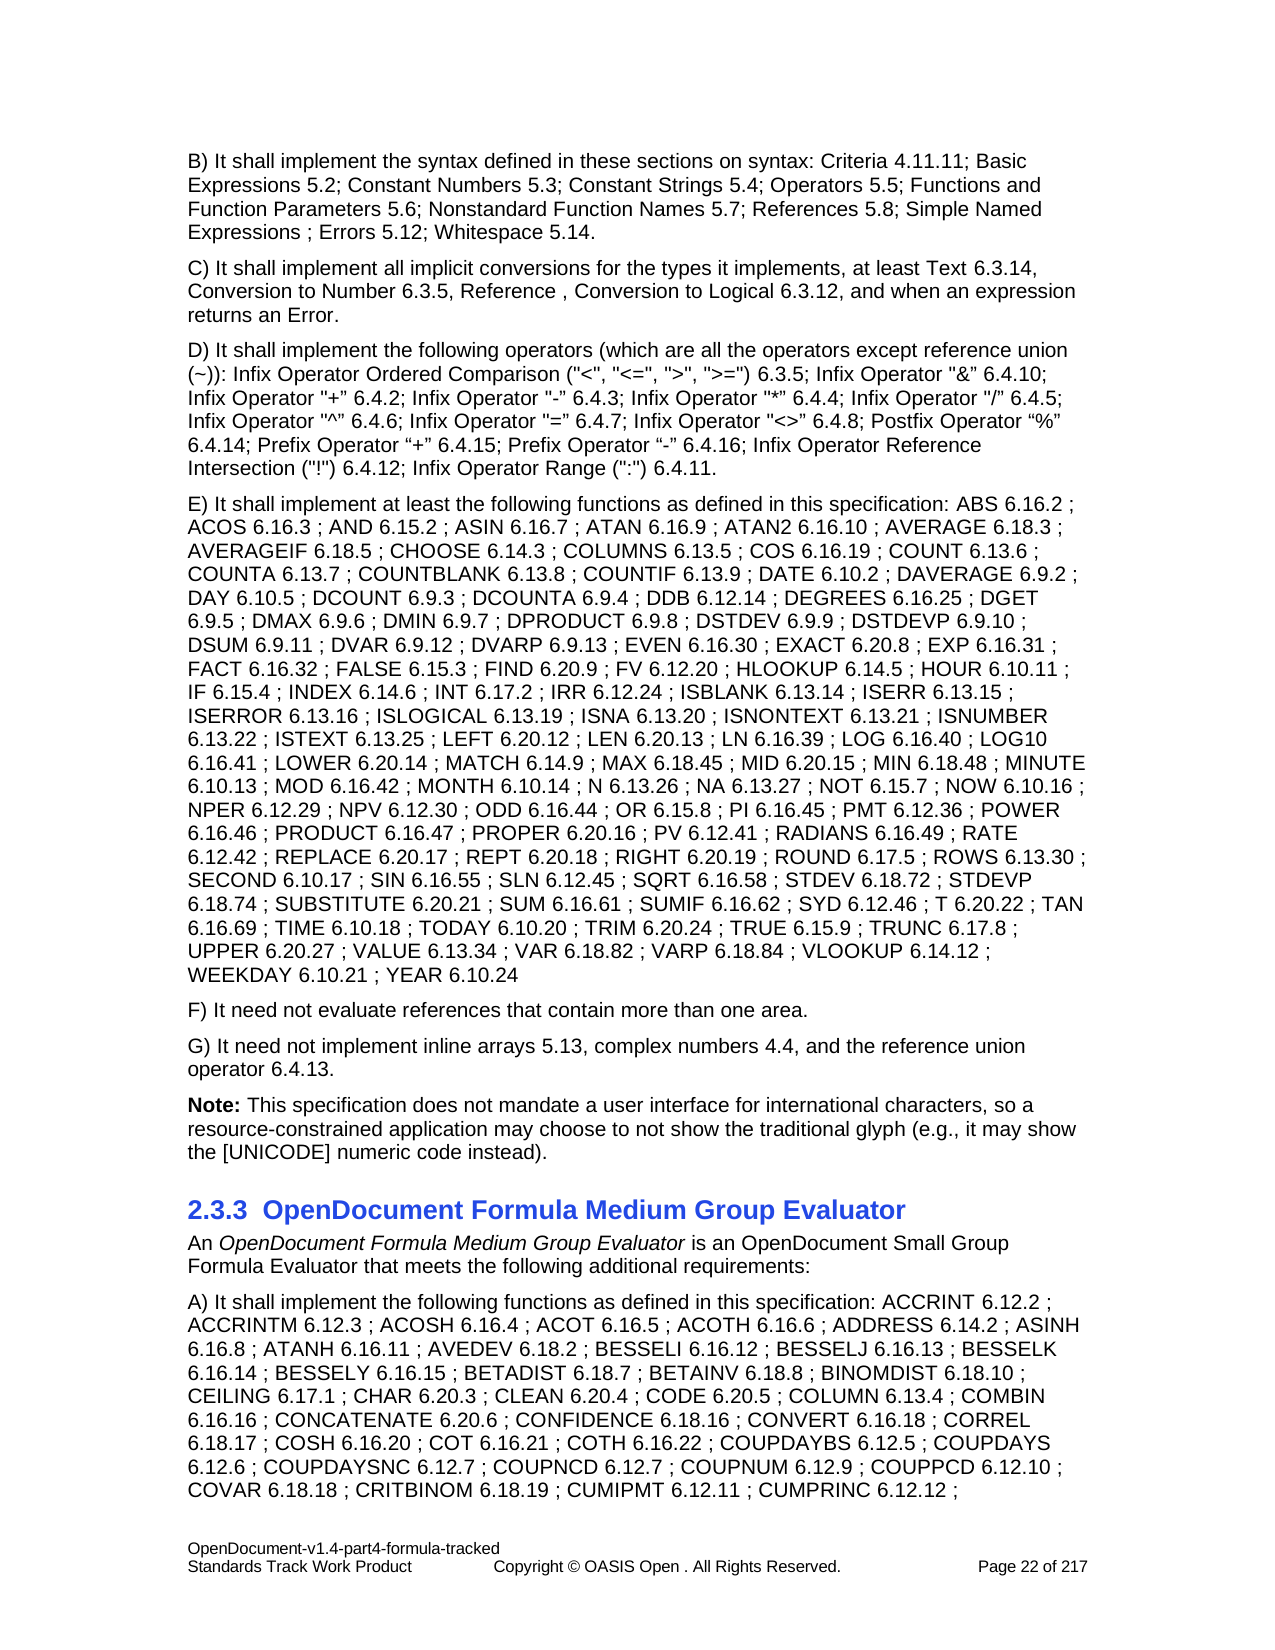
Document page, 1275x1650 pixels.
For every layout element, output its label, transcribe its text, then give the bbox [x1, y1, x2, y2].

list It need not evaluate references that contain more than one area. [187, 999, 1088, 1022]
list It shall implement the following operators (which are all the operators except reference union (~)): Infix Operator Ordered Comparison ("<", "<=", ">", ">=") 6.3.5; Infix Operator "&” 6.4.10; Infix Operator "+” 6.4.2; Infix Operator "-” 6.4.3; Infix Operator "*” 6.4.4; Infix Operator "/” 6.4.5; Infix Operator "^” 6.4.6; Infix Operator "=” 6.4.7; Infix Operator "<>” 6.4.8; Postfix Operator “%” 6.4.14; Prefix Operator “+” 6.4.15; Prefix Operator “-” 6.4.16; Infix Operator Reference Intersection ("!") 6.4.12; Infix Operator Range (":") 6.4.11. [187, 339, 1088, 480]
subtitle OpenDocument Formula Medium Group Evaluator [187, 1195, 1088, 1225]
text An OpenDocument Formula Medium Group Evaluator is an OpenDocument Small Group Formula Evaluator that meets the following additional requirements: [187, 1231, 1088, 1278]
list It shall implement at least the following functions as defined in this specification: ABS 6.16.2 ; ACOS 6.16.3 ; AND 6.15.2 ; ASIN 6.16.7 ; ATAN 6.16.9 ; ATAN2 6.16.10 ; AVERAGE 6.18.3 ; AVERAGEIF 6.18.5 ; CHOOSE 6.14.3 ; COLUMNS 6.13.5 ; COS 6.16.19 ; COUNT 6.13.6 ; COUNTA 6.13.7 ; COUNTBLANK 6.13.8 ; COUNTIF 6.13.9 ; DATE 6.10.2 ; DAVERAGE 6.9.2 ; DAY 6.10.5 ; DCOUNT 6.9.3 ; DCOUNTA 6.9.4 ; DDB 6.12.14 ; DEGREES 6.16.25 ; DGET 6.9.5 ; DMAX 6.9.6 ; DMIN 6.9.7 ; DPRODUCT 6.9.8 ; DSTDEV 6.9.9 ; DSTDEVP 6.9.10 ; DSUM 6.9.11 ; DVAR 6.9.12 ; DVARP 6.9.13 ; EVEN 6.16.30 ; EXACT 6.20.8 ; EXP 6.16.31 ; FACT 6.16.32 ; FALSE 6.15.3 ; FIND 6.20.9 ; FV 6.12.20 ; HLOOKUP 6.14.5 ; HOUR 6.10.11 ; IF 6.15.4 ; INDEX 6.14.6 ; INT 6.17.2 ; IRR 6.12.24 ; ISBLANK 6.13.14 ; ISERR 6.13.15 ; ISERROR 6.13.16 ; ISLOGICAL 6.13.19 ; ISNA 6.13.20 ; ISNONTEXT 6.13.21 ; ISNUMBER 6.13.22 ; ISTEXT 6.13.25 ; LEFT 6.20.12 ; LEN 6.20.13 ; LN 6.16.39 ; LOG 6.16.40 ; LOG10 6.16.41 ; LOWER 6.20.14 ; MATCH 6.14.9 ; MAX 6.18.45 ; MID 6.20.15 ; MIN 6.18.48 ; MINUTE 6.10.13 ; MOD 6.16.42 ; MONTH 6.10.14 ; N 6.13.26 ; NA 6.13.27 ; NOT 6.15.7 ; NOW 6.10.16 ; NPER 6.12.29 ; NPV 6.12.30 ; ODD 6.16.44 ; OR 6.15.8 ; PI 6.16.45 ; PMT 6.12.36 ; POWER 6.16.46 ; PRODUCT 6.16.47 ; PROPER 6.20.16 ; PV 6.12.41 ; RADIANS 6.16.49 ; RATE 6.12.42 ; REPLACE 6.20.17 ; REPT 6.20.18 ; RIGHT 6.20.19 ; ROUND 6.17.5 ; ROWS 6.13.30 ; SECOND 6.10.17 ; SIN 6.16.55 ; SLN 6.12.45 ; SQRT 6.16.58 ; STDEV 6.18.72 ; STDEVP 6.18.74 ; SUBSTITUTE 6.20.21 ; SUM 6.16.61 ; SUMIF 6.16.62 ; SYD 6.12.46 ; T 6.20.22 ; TAN 6.16.69 ; TIME 6.10.18 ; TODAY 6.10.20 ; TRIM 6.20.24 ; TRUE 6.15.9 ; TRUNC 6.17.8 ; UPPER 6.20.27 ; VALUE 6.13.34 ; VAR 6.18.82 ; VARP 6.18.84 ; VLOOKUP 6.14.12 ; WEEKDAY 6.10.21 ; YEAR 6.10.24 [187, 492, 1088, 987]
list It shall implement the following functions as defined in this specification: ACCRINT 6.12.2 ; ACCRINTM 6.12.3 ; ACOSH 6.16.4 ; ACOT 6.16.5 ; ACOTH 6.16.6 ; ADDRESS 6.14.2 ; ASINH 6.16.8 ; ATANH 6.16.11 ; AVEDEV 6.18.2 ; BESSELI 6.16.12 ; BESSELJ 6.16.13 ; BESSELK 6.16.14 ; BESSELY 6.16.15 ; BETADIST 6.18.7 ; BETAINV 6.18.8 ; BINOMDIST 6.18.10 ; CEILING 6.17.1 ; CHAR 6.20.3 ; CLEAN 6.20.4 ; CODE 6.20.5 ; COLUMN 6.13.4 ; COMBIN 6.16.16 ; CONCATENATE 6.20.6 ; CONFIDENCE 6.18.16 ; CONVERT 6.16.18 ; CORREL 6.18.17 ; COSH 6.16.20 ; COT 6.16.21 ; COTH 6.16.22 ; COUPDAYBS 6.12.5 ; COUPDAYS 6.12.6 ; COUPDAYSNC 6.12.7 ; COUPNCD 6.12.7 ; COUPNUM 6.12.9 ; COUPPCD 6.12.10 ; COVAR 6.18.18 ; CRITBINOM 6.18.19 ; CUMIPMT 6.12.11 ; CUMPRINC 6.12.12 ; [187, 1290, 1088, 1502]
list It need not implement inline arrays 5.13, complex numbers 4.4, and the reference union operator 6.4.13. [187, 1034, 1088, 1081]
text Note: This specification does not mandate a user interface for international characters, so a resource-constrained application may choose to not show the traditional glyph (e.g., it may show the [UNICODE] numeric code instead). [187, 1093, 1088, 1164]
list It shall implement all implicit conversions for the types it implements, at least Text 6.3.14, Conversion to Number 6.3.5, Reference , Conversion to Logical 6.3.12, and when an expression returns an Error. [187, 256, 1088, 327]
list It shall implement the syntax defined in these sections on syntax: Criteria 4.11.11; Basic Expressions 5.2; Constant Numbers 5.3; Constant Strings 5.4; Operators 5.5; Functions and Function Parameters 5.6; Nonstandard Function Names 5.7; References 5.8; Simple Named Expressions ; Errors 5.12; Whitespace 5.14. [187, 150, 1088, 244]
